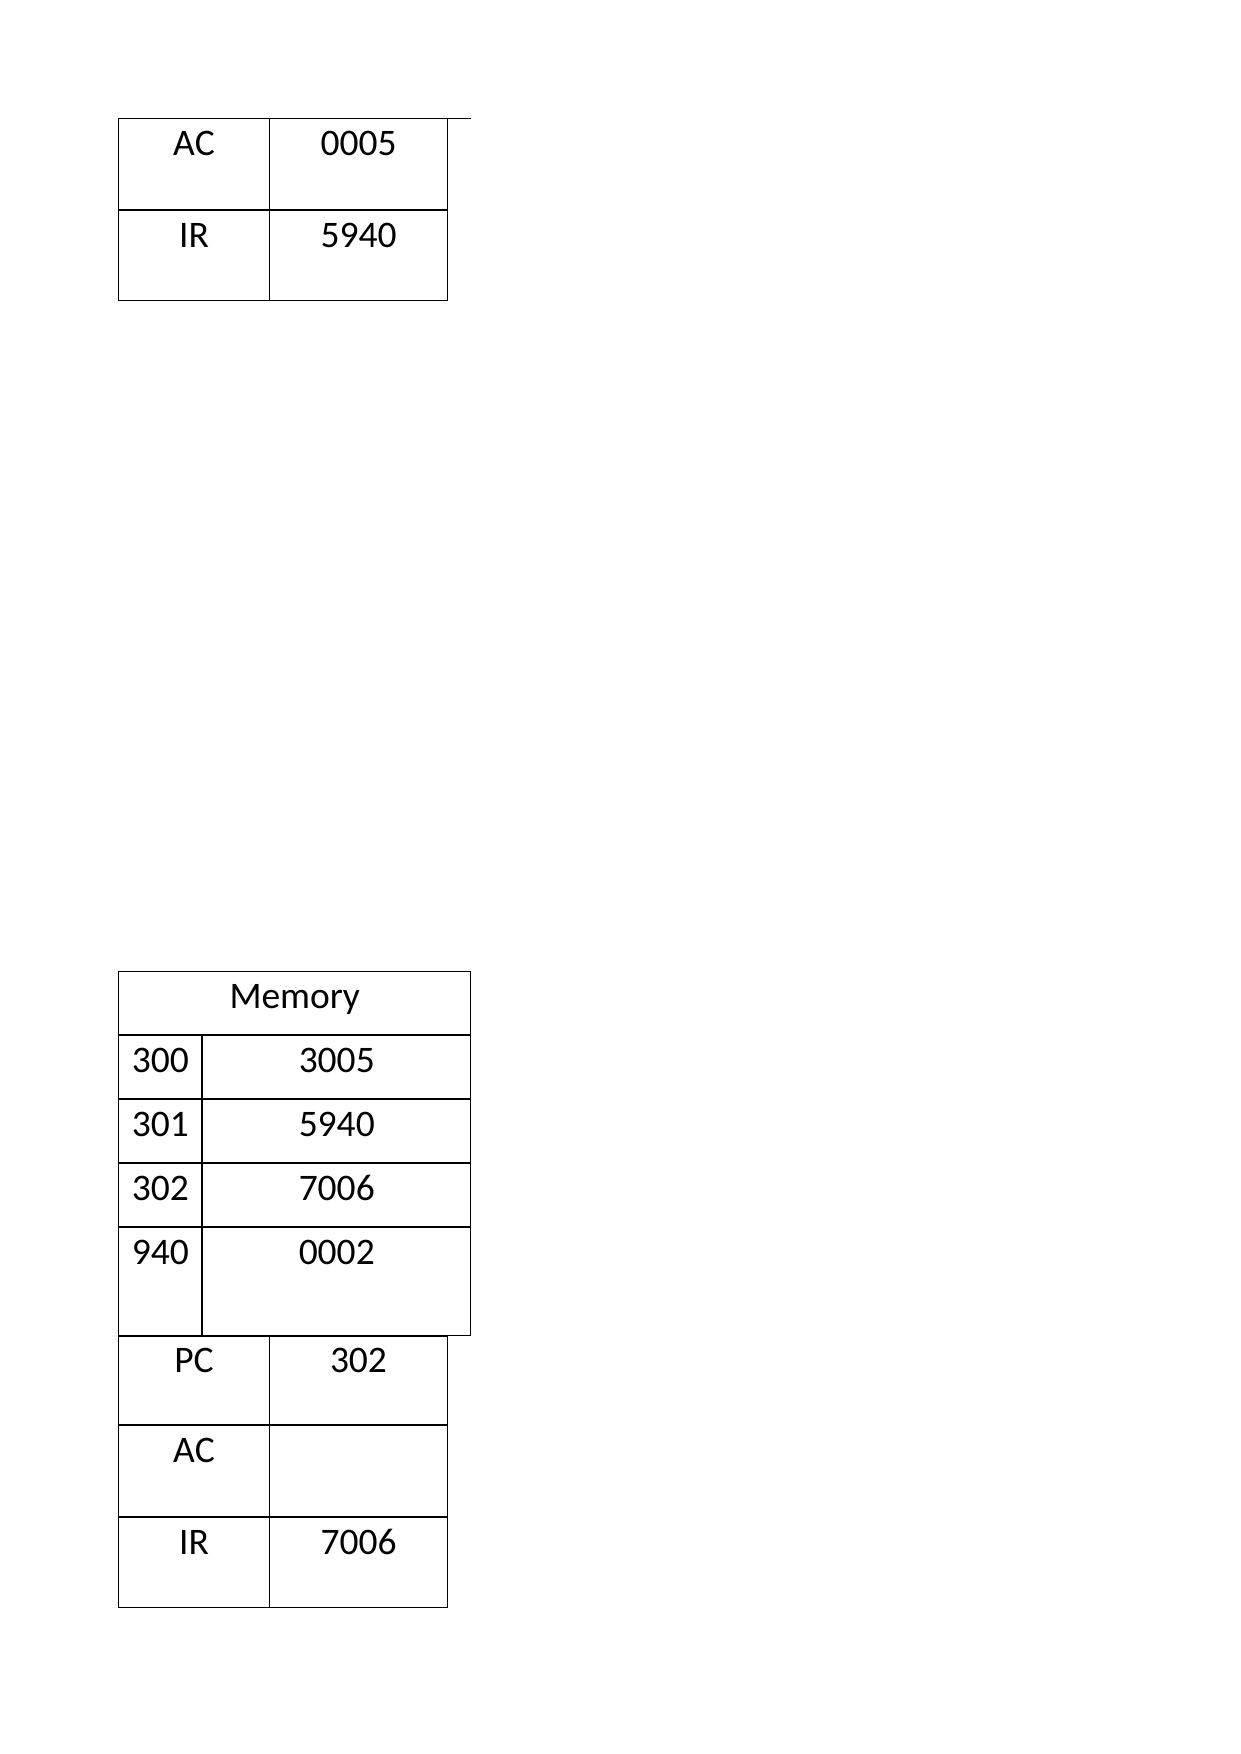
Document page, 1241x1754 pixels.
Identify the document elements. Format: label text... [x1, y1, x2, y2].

table_header Memory [119, 972, 470, 1034]
table_cell 302 [270, 1337, 447, 1424]
table_cell 7006 [270, 1518, 447, 1607]
table_cell [270, 1426, 447, 1516]
table_cell 7006 [203, 1164, 470, 1226]
table_cell 5940 [270, 211, 447, 300]
table_cell PC [119, 1337, 269, 1424]
table_cell AC [119, 119, 269, 209]
table_cell AC [119, 1426, 269, 1516]
table_cell 300 [119, 1036, 201, 1098]
table_cell 0005 [270, 119, 447, 209]
table_cell IR [119, 211, 269, 300]
table_cell IR [119, 1518, 269, 1607]
table_cell 302 [119, 1164, 201, 1226]
table_cell 3005 [203, 1036, 470, 1098]
table_cell 301 [119, 1100, 201, 1162]
table_cell 940 [119, 1228, 201, 1335]
table_cell 0002 [203, 1228, 470, 1335]
table_cell 5940 [203, 1100, 470, 1162]
